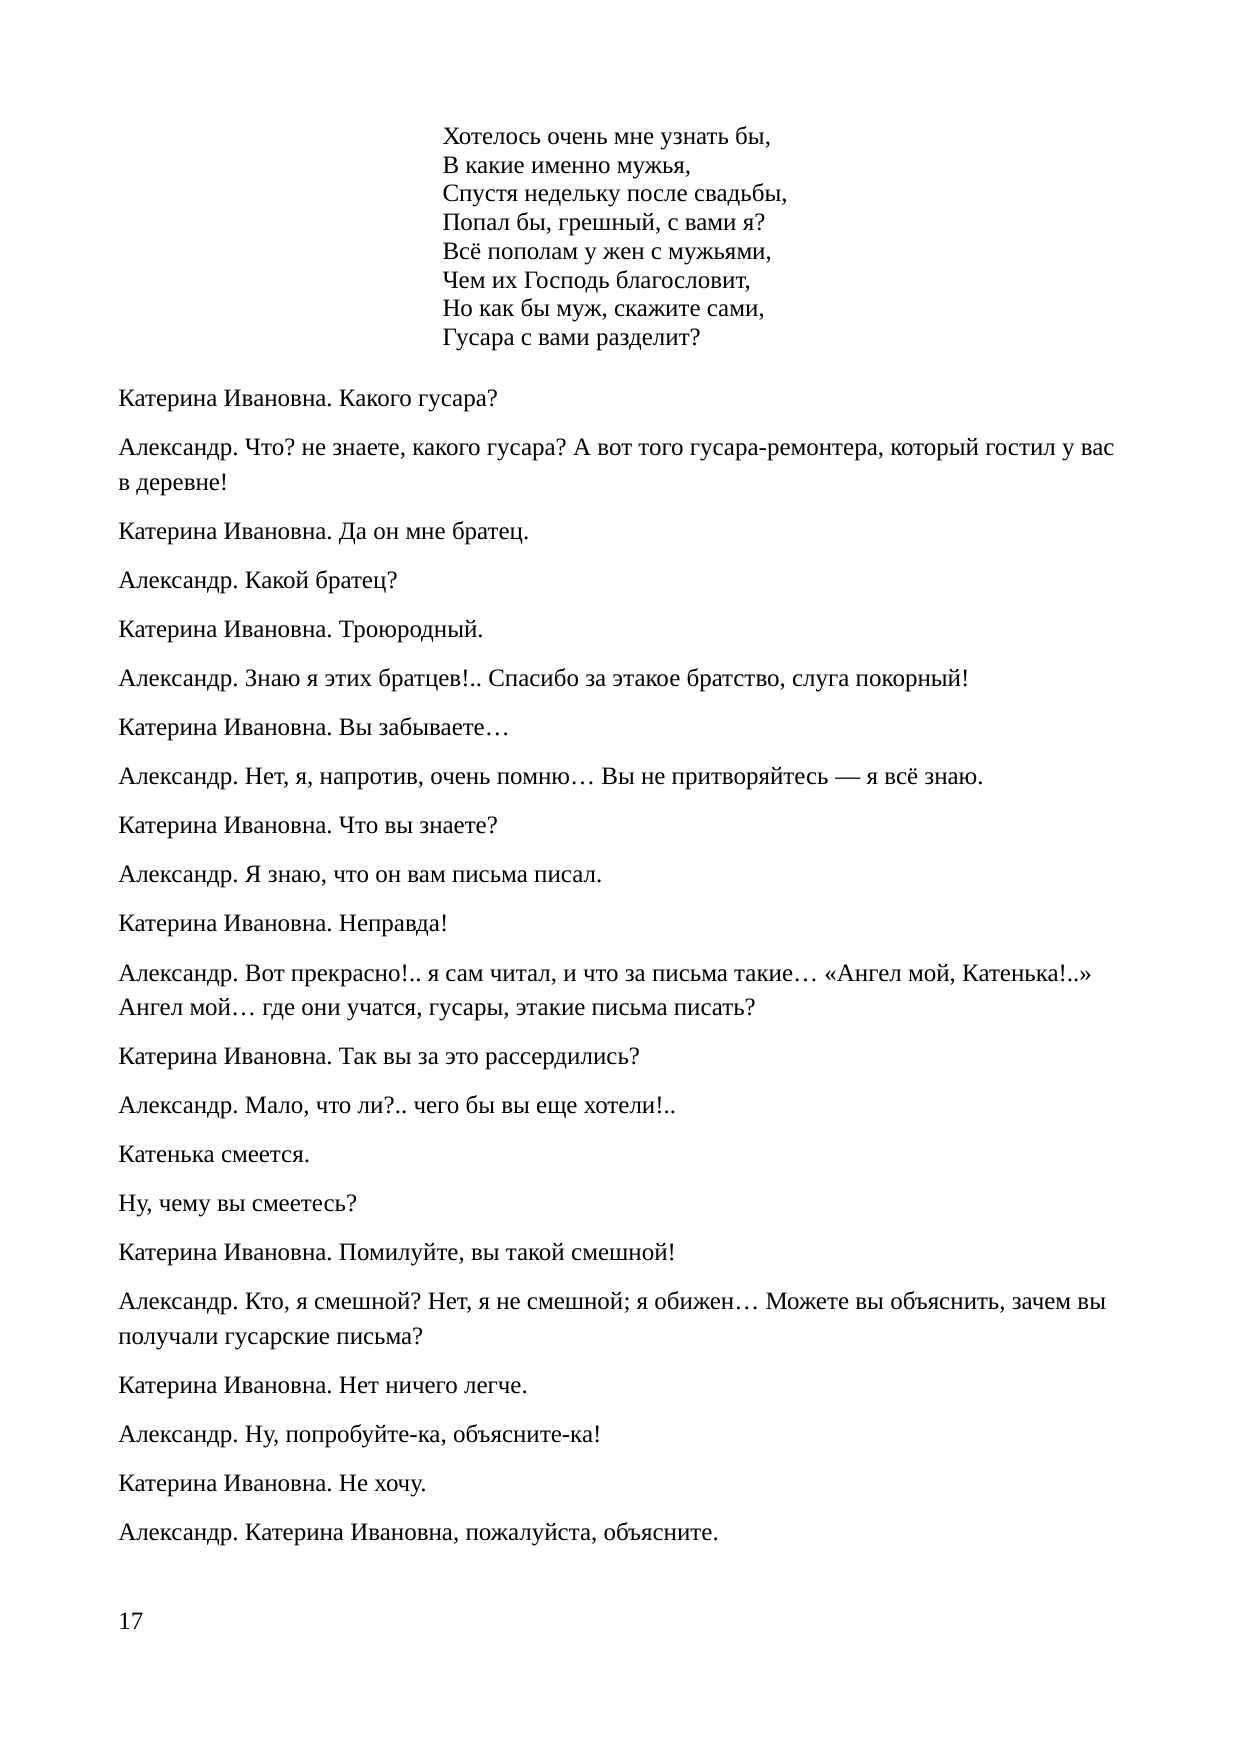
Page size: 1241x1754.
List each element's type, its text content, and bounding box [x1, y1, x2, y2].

text Катерина Ивановна. Нет ничего легче. [118, 1370, 1122, 1399]
table_header Хотелось очень мне узнать бы, В какие именно мужья, Спустя недельку после свадьбы, Попал бы, грешный, с вами я? Всё пополам у жен с мужьями, Чем их Господь благословит, Но как бы муж, скажите сами, Гусара с вами разделит? [439, 118, 801, 383]
text Александр. Вот прекрасно!.. я сам читал, и что за письма такие… «Ангел мой, Катенька!..» Ангел мой… где они учатся, гусары, этакие письма писать? [118, 958, 1122, 1021]
text Катерина Ивановна. Да он мне братец. [118, 516, 1122, 545]
text Катерина Ивановна. Помилуйте, вы такой смешной! [118, 1237, 1122, 1266]
text Катерина Ивановна. Что вы знаете? [118, 810, 1122, 839]
text Александр. Какой братец? [118, 565, 1122, 594]
text Ну, чему вы смеетесь? [118, 1188, 1122, 1217]
text Александр. Что? не знаете, какого гусара? А вот того гусара-ремонтера, который гостил у вас в деревне! [118, 432, 1122, 496]
text Катерина Ивановна. Неправда! [118, 908, 1122, 937]
text Александр. Мало, что ли?.. чего бы вы еще хотели!.. [118, 1090, 1122, 1119]
text Александр. Ну, попробуйте-ка, объясните-ка! [118, 1419, 1122, 1448]
text Александр. Нет, я, напротив, очень помню… Вы не притворяйтесь — я всё знаю. [118, 761, 1122, 790]
text Катерина Ивановна. Так вы за это рассердились? [118, 1041, 1122, 1070]
text Катерина Ивановна. Какого гусара? [118, 383, 1122, 412]
text Александр. Катерина Ивановна, пожалуйста, объясните. [118, 1517, 1122, 1546]
text Александр. Я знаю, что он вам письма писал. [118, 859, 1122, 888]
text Катерина Ивановна. Не хочу. [118, 1468, 1122, 1497]
text Александр. Кто, я смешной? Нет, я не смешной; я обижен… Можете вы объяснить, зачем вы получали гусарские письма? [118, 1286, 1122, 1350]
text Александр. Знаю я этих братцев!.. Спасибо за этакое братство, слуга покорный! [118, 663, 1122, 692]
text Катенька смеется. [118, 1139, 1122, 1168]
text Катерина Ивановна. Троюродный. [118, 614, 1122, 643]
text Катерина Ивановна. Вы забываете… [118, 712, 1122, 741]
